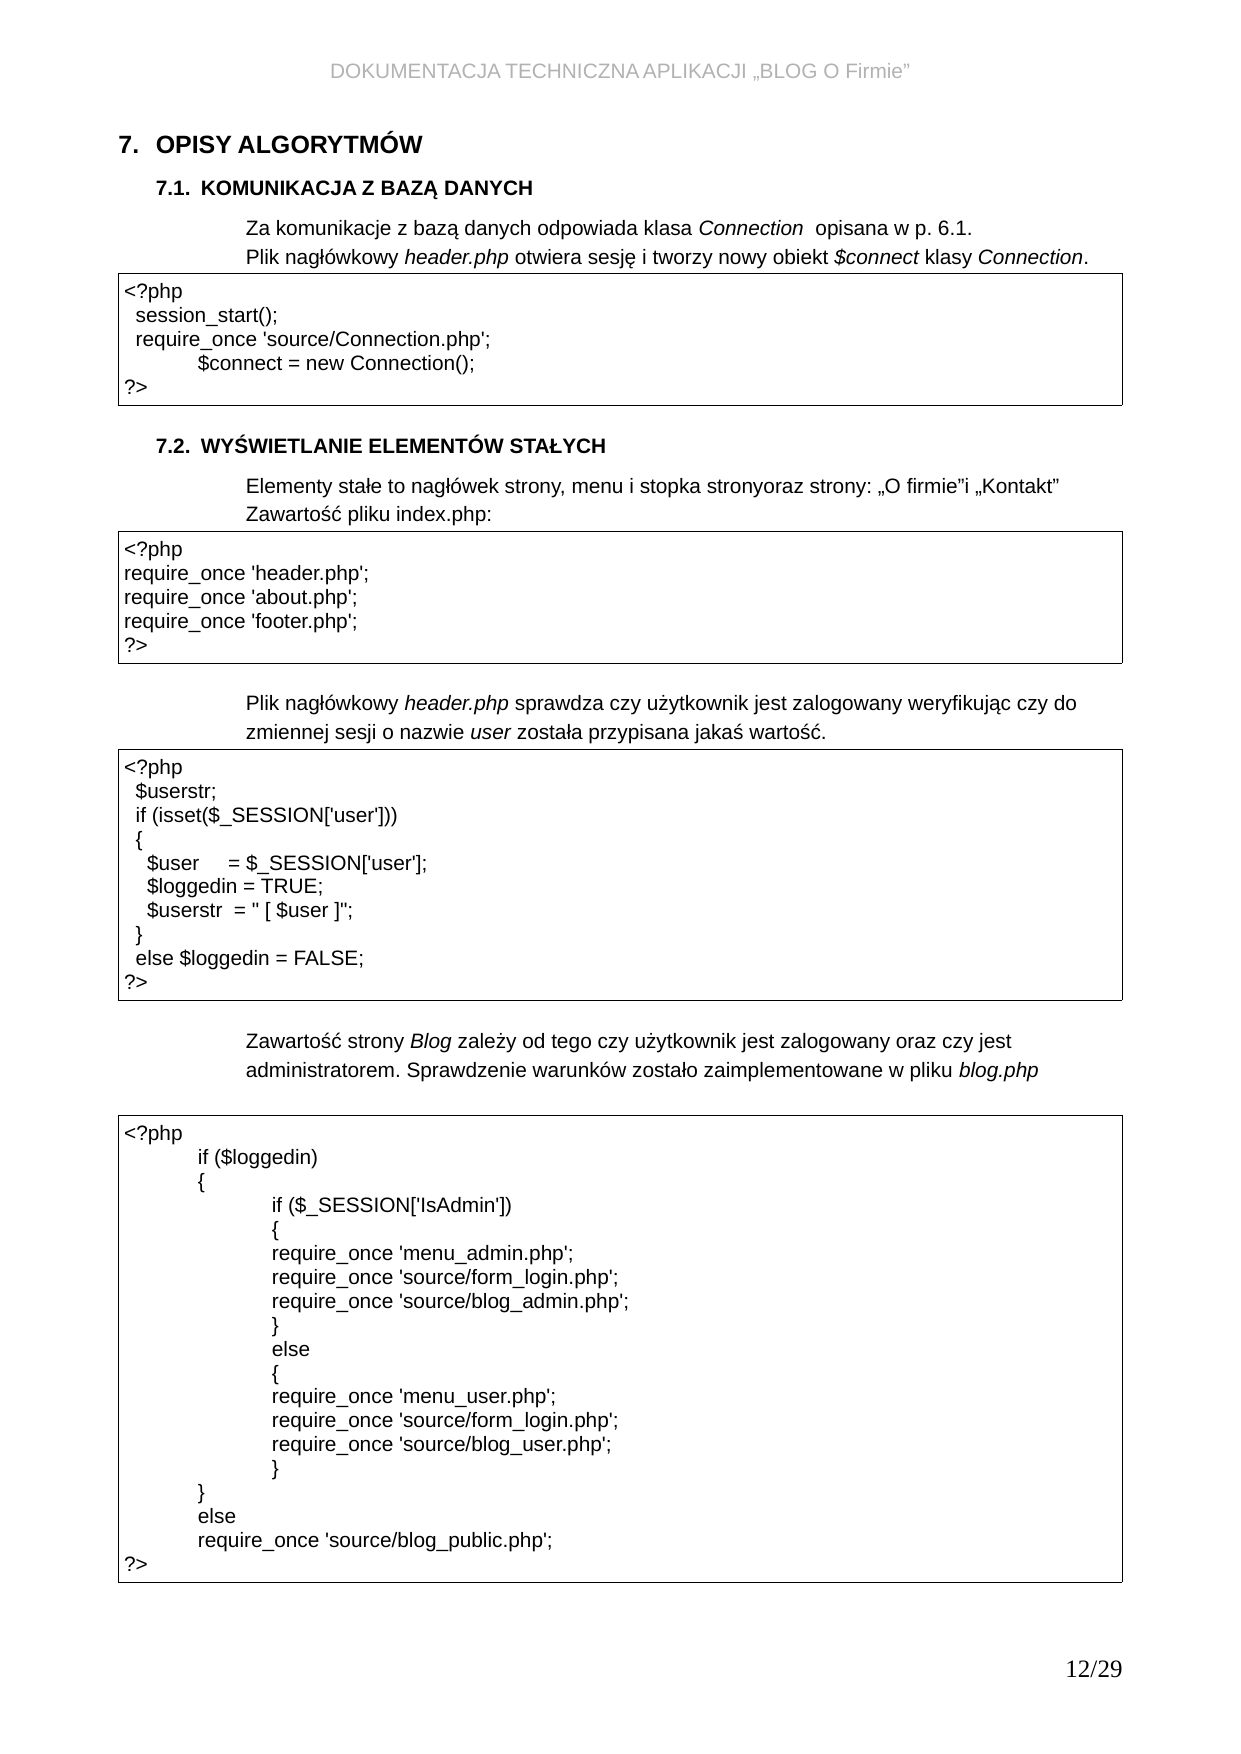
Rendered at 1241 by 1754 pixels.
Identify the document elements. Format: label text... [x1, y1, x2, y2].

list Wyświetlanie elementów stałych [156, 433, 1122, 457]
list Zawartość pliku index.php: [193, 502, 1122, 526]
list Za komunikacje z bazą danych odpowiada klasa Connection opisana w p. 6.1. [193, 216, 1122, 240]
list Komunikacja z bazą danych [156, 176, 1122, 200]
table_header <?php session_start(); require_once 'source/Connection.php'; $connect = new Connection(); ?> [119, 274, 1122, 405]
table_header <?php if ($loggedin) { if ($_SESSION['IsAdmin']) { require_once 'menu_admin.php'; require_once 'source/form_login.php'; require_once 'source/blog_admin.php'; } else { require_once 'menu_user.php'; require_once 'source/form_login.php'; require_once 'source/blog_user.php'; } } else require_once 'source/blog_public.php'; ?> [119, 1116, 1122, 1582]
list Zawartość strony Blog zależy od tego czy użytkownik jest zalogowany oraz czy jest administratorem. Sprawdzenie warunków zostało zaimplementowane w pliku blog.php [193, 1029, 1122, 1081]
list Plik nagłówkowy header.php otwiera sesję i tworzy nowy obiekt $connect klasy Connection. [193, 244, 1122, 268]
list Plik nagłówkowy header.php sprawdza czy użytkownik jest zalogowany weryfikując czy do zmiennej sesji o nazwie user została przypisana jakaś wartość. [193, 691, 1122, 744]
list Opisy algorytmów [118, 130, 1122, 159]
list Elementy stałe to nagłówek strony, menu i stopka stronyoraz strony: „O firmie”i „Kontakt” [193, 473, 1122, 497]
table_header <?php require_once 'header.php'; require_once 'about.php'; require_once 'footer.php'; ?> [119, 532, 1122, 662]
table_header <?php $userstr; if (isset($_SESSION['user'])) { $user = $_SESSION['user']; $loggedin = TRUE; $userstr = " [ $user ]"; } else $loggedin = FALSE; ?> [119, 750, 1122, 1000]
